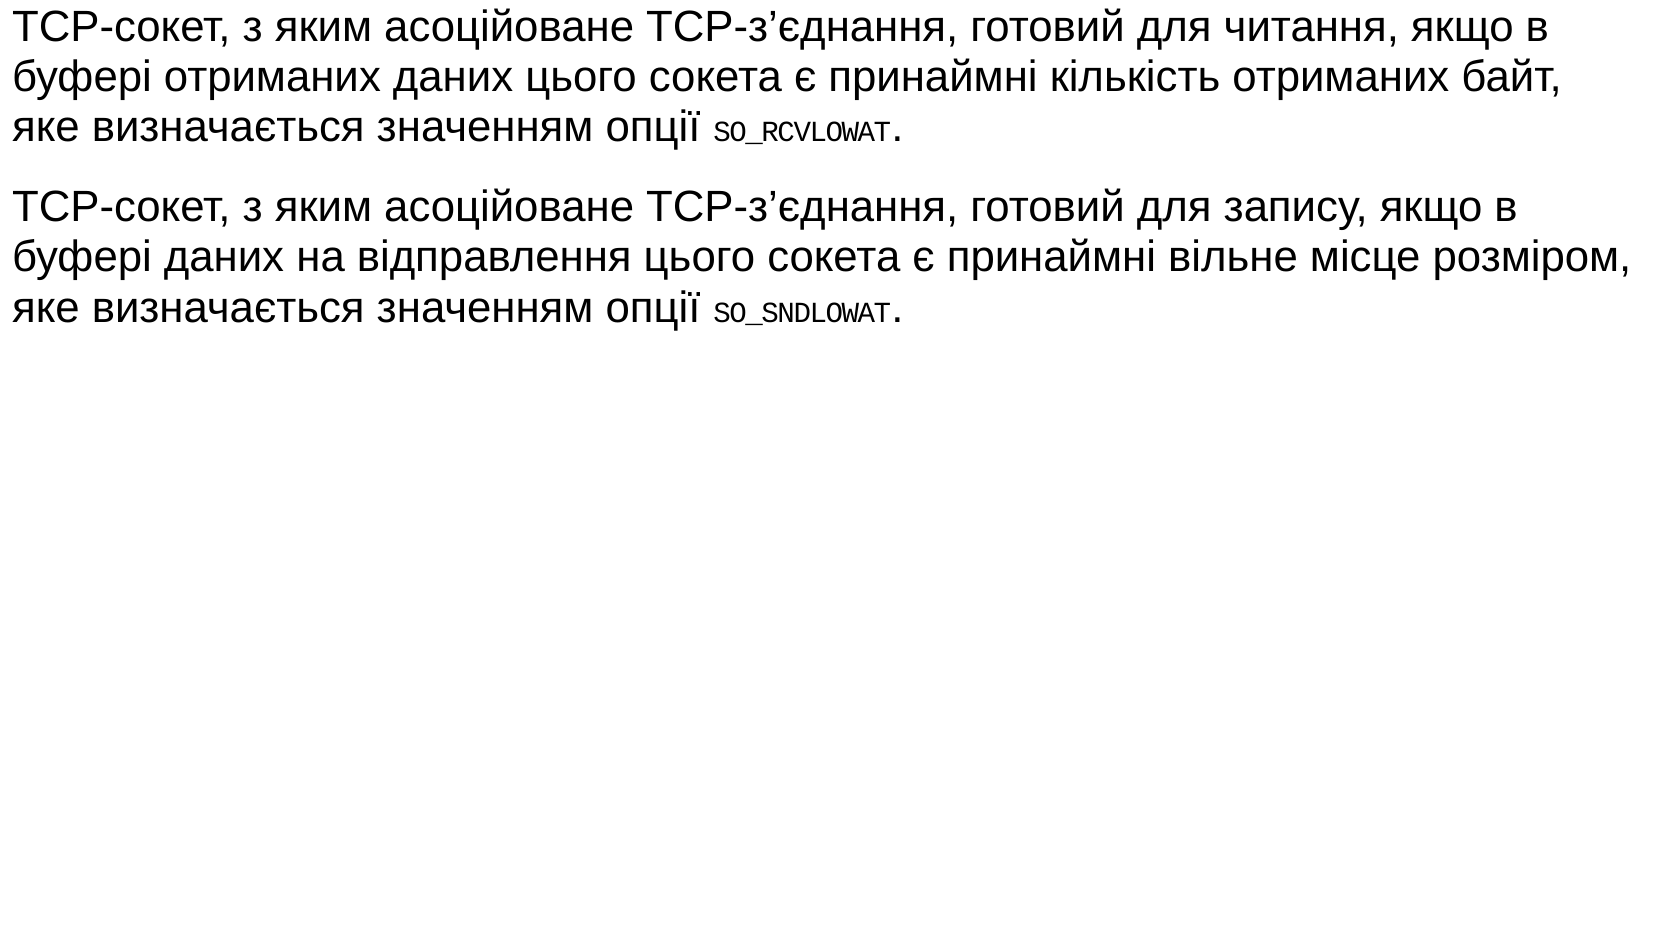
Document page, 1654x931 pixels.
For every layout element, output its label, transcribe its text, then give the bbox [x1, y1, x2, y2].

text TCP-сокет, з яким асоційоване TCP-з’єднання, готовий для запису, якщо в буфері даних на відправлення цього сокета є принаймні вільне місце розміром, яке визначається значенням опції SO_SNDLOWAT. [12, 180, 1642, 331]
text TCP-сокет, з яким асоційоване TCP-з’єднання, готовий для читання, якщо в буфері отриманих даних цього сокета є принаймні кількість отриманих байт, яке визначається значенням опції SO_RCVLOWAT. [12, 0, 1642, 151]
